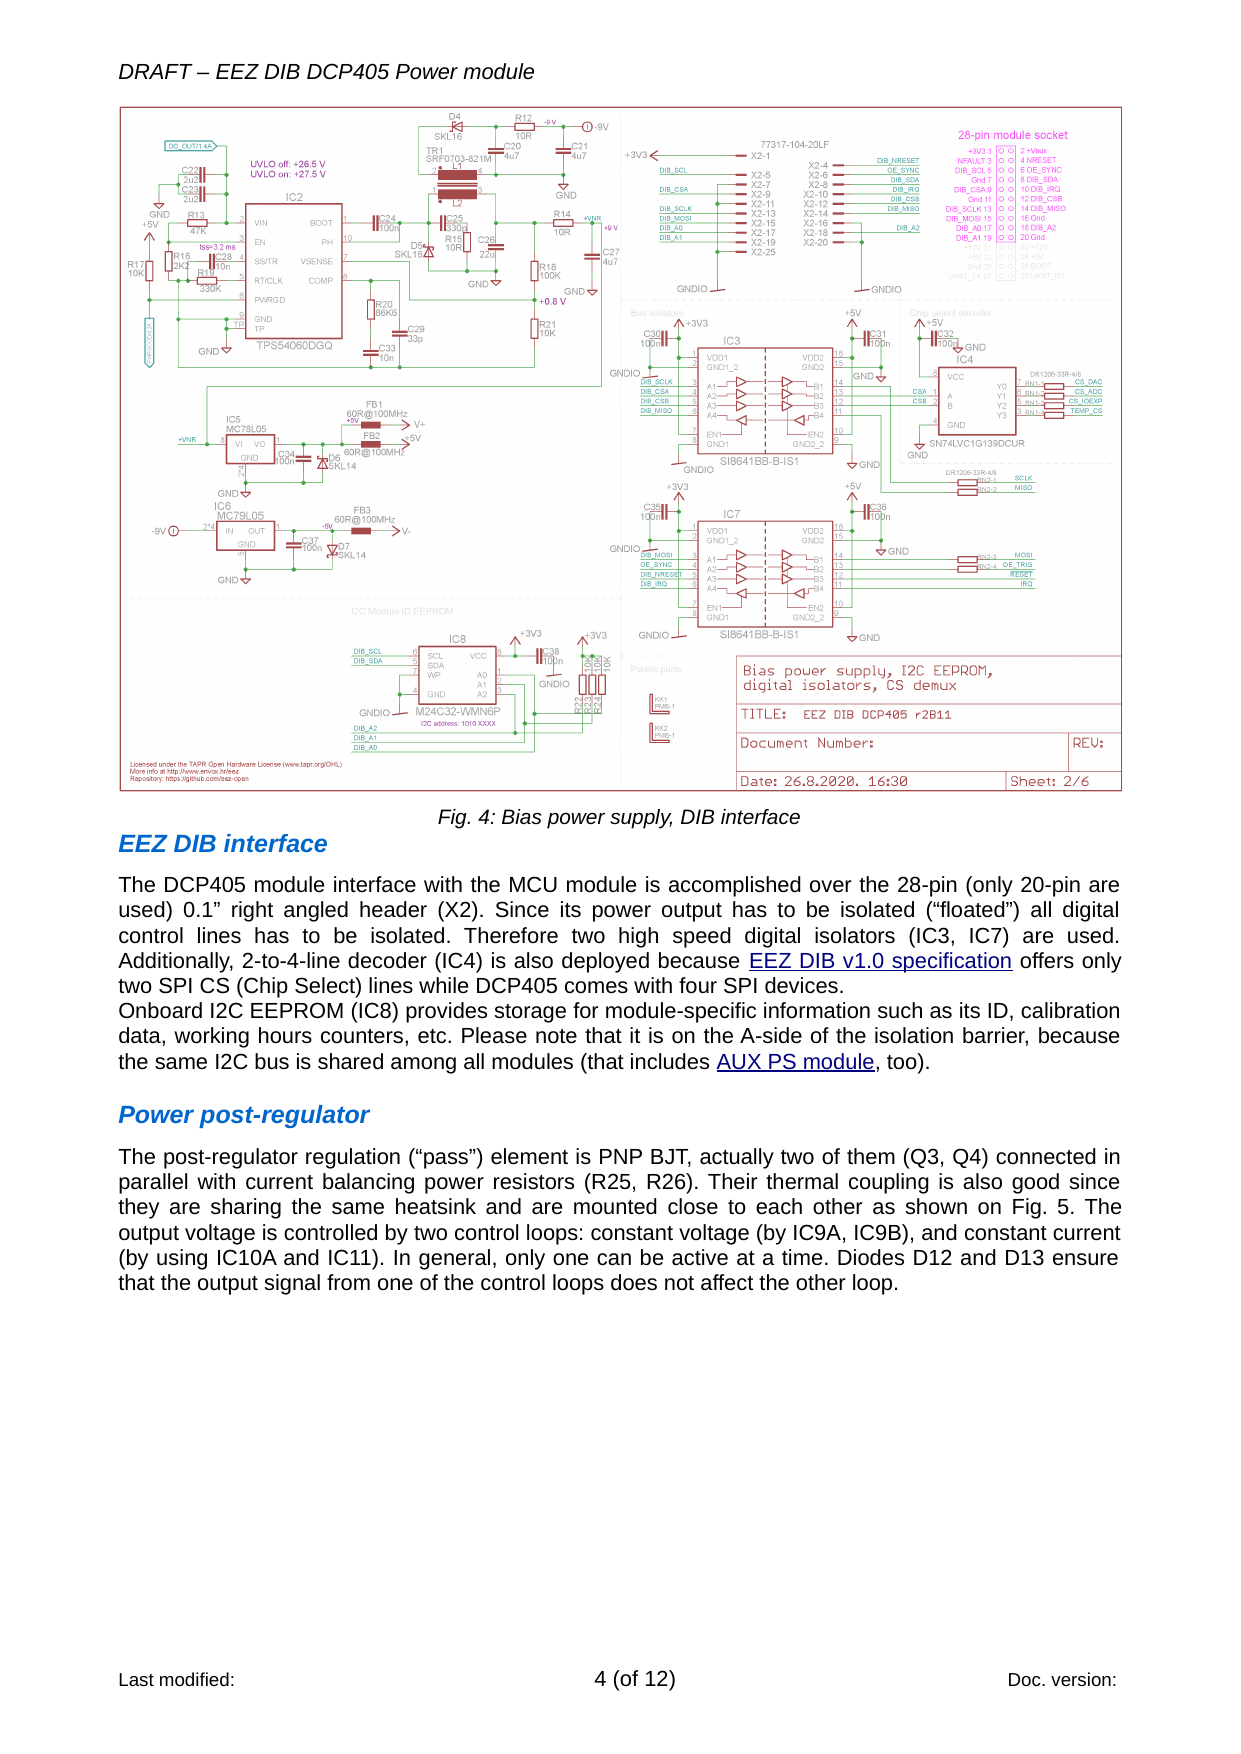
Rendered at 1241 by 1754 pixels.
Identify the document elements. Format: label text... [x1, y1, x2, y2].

text The DCP405 module interface with the MCU module is accomplished over the 28-pin (only 20-pin are used) 0.1” right angled header (X2). Since its power output has to be isolated (“floated”) all digital control lines has to be isolated. Therefore two high speed digital isolators (IC3, IC7) are used. Additionally, 2-to-4-line decoder (IC4) is also deployed because EEZ DIB v1.0 specification offers only two SPI CS (Chip Select) lines while DCP405 comes with four SPI devices. [118, 872, 1122, 998]
subtitle EEZ DIB interface [118, 828, 1122, 857]
picture [118, 106, 1123, 793]
text The post-regulator regulation (“pass”) element is PNP BJT, actually two of them (Q3, Q4) connected in parallel with current balancing power resistors (R25, R26). Their thermal coupling is also good since they are sharing the same heatsink and are mounted close to each other as shown on Fig. 5. The output voltage is controlled by two control loops: constant voltage (by IC9A, IC9B), and constant current (by using IC10A and IC11). In general, only one can be active at a time. Diodes D12 and D13 ensure that the output signal from one of the control loops does not affect the other loop. [118, 1144, 1122, 1295]
text Onboard I2C EEPROM (IC8) provides storage for module-specific information such as its ID, calibration data, working hours counters, etc. Please note that it is on the A-side of the isolation barrier, because the same I2C bus is shared among all modules (that includes AUX PS module, too). [118, 998, 1122, 1074]
subtitle Power post-regulator [118, 1100, 1122, 1129]
list Fig. 4: Bias power supply, DIB interface [118, 793, 1122, 828]
